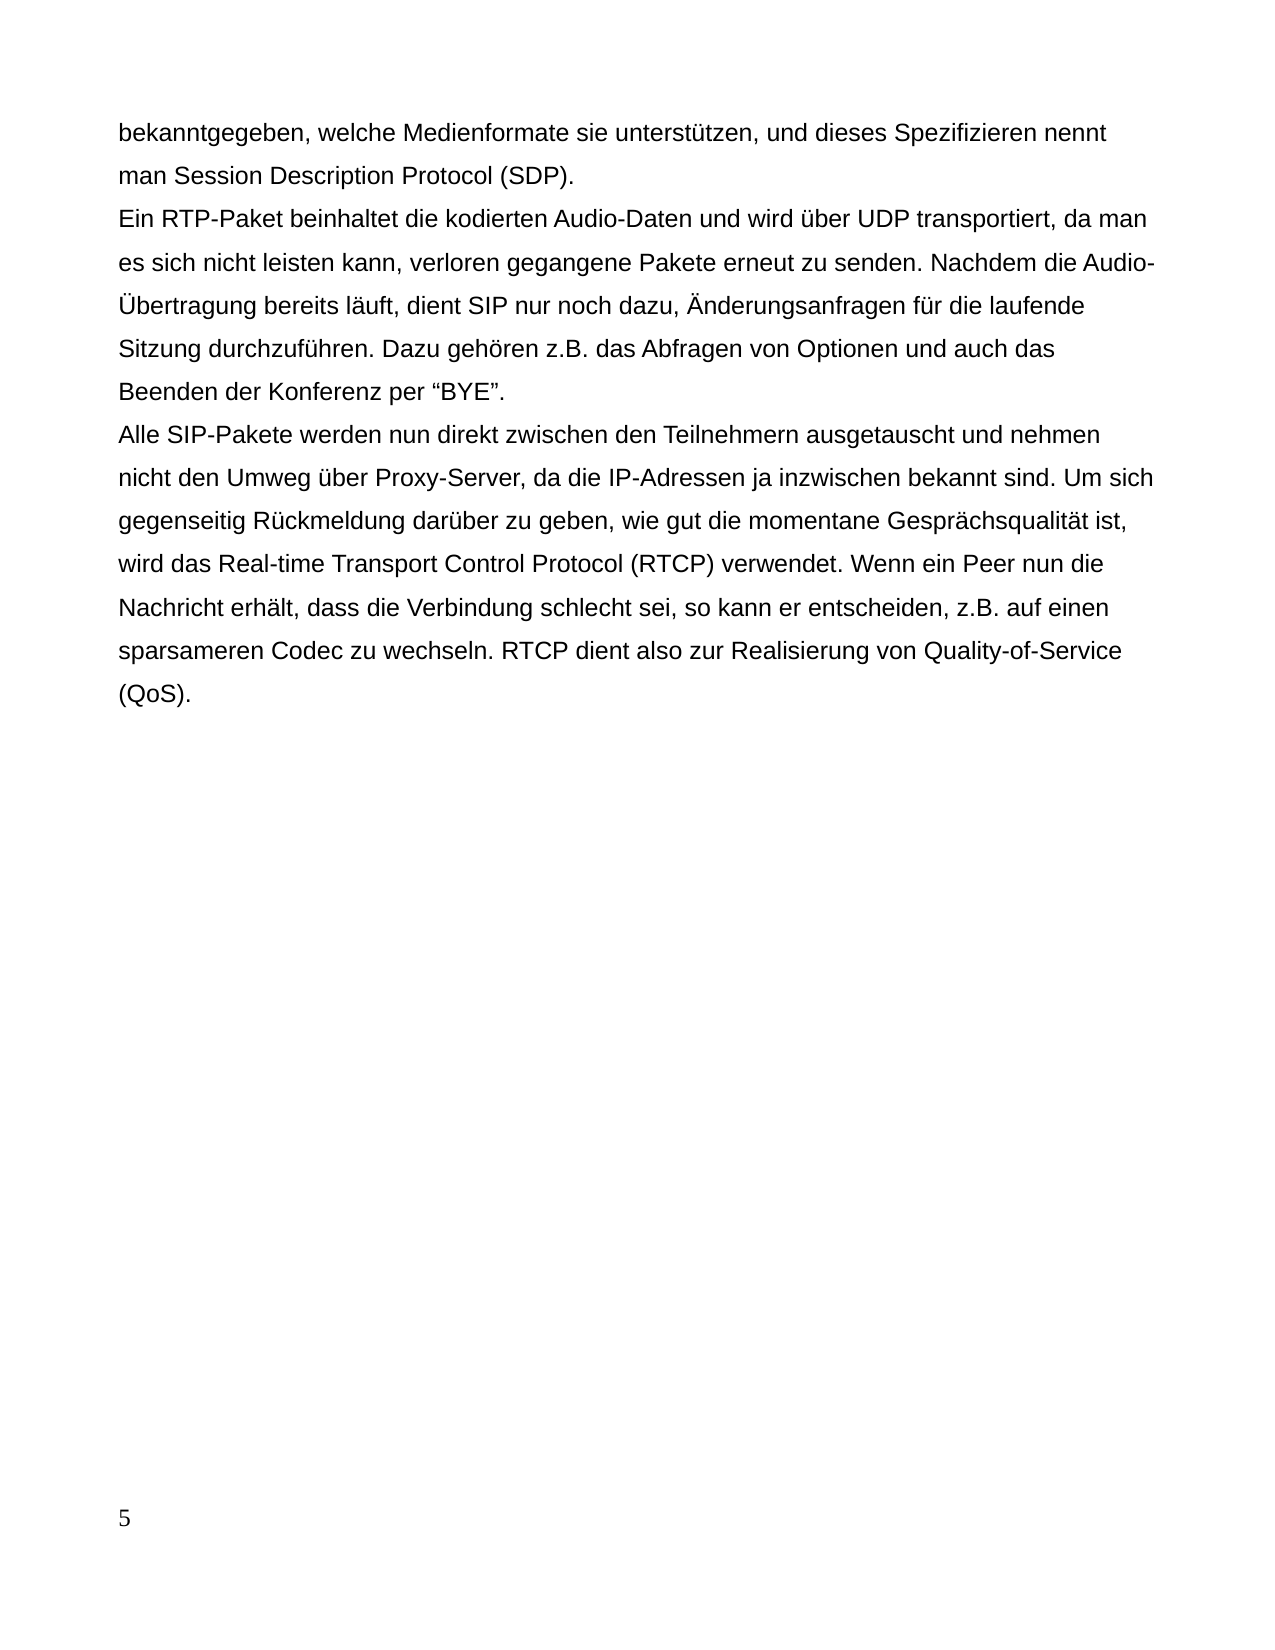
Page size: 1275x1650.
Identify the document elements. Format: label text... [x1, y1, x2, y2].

text bekanntgegeben, welche Medienformate sie unterstützen, und dieses Spezifizieren nennt man Session Description Protocol (SDP). [118, 118, 1157, 190]
text Ein RTP-Paket beinhaltet die kodierten Audio-Daten und wird über UDP transportiert, da man es sich nicht leisten kann, verloren gegangene Pakete erneut zu senden. Nachdem die Audio-Übertragung bereits läuft, dient SIP nur noch dazu, Änderungsanfragen für die laufende Sitzung durchzuführen. Dazu gehören z.B. das Abfragen von Optionen und auch das Beenden der Konferenz per “BYE”. [118, 204, 1157, 406]
text Alle SIP-Pakete werden nun direkt zwischen den Teilnehmern ausgetauscht und nehmen nicht den Umweg über Proxy-Server, da die IP-Adressen ja inzwischen bekannt sind. Um sich gegenseitig Rückmeldung darüber zu geben, wie gut die momentane Gesprächsqualität ist, wird das Real-time Transport Control Protocol (RTCP) verwendet. Wenn ein Peer nun die Nachricht erhält, dass die Verbindung schlecht sei, so kann er entscheiden, z.B. auf einen sparsameren Codec zu wechseln. RTCP dient also zur Realisierung von Quality-of-Service (QoS). [118, 420, 1157, 707]
